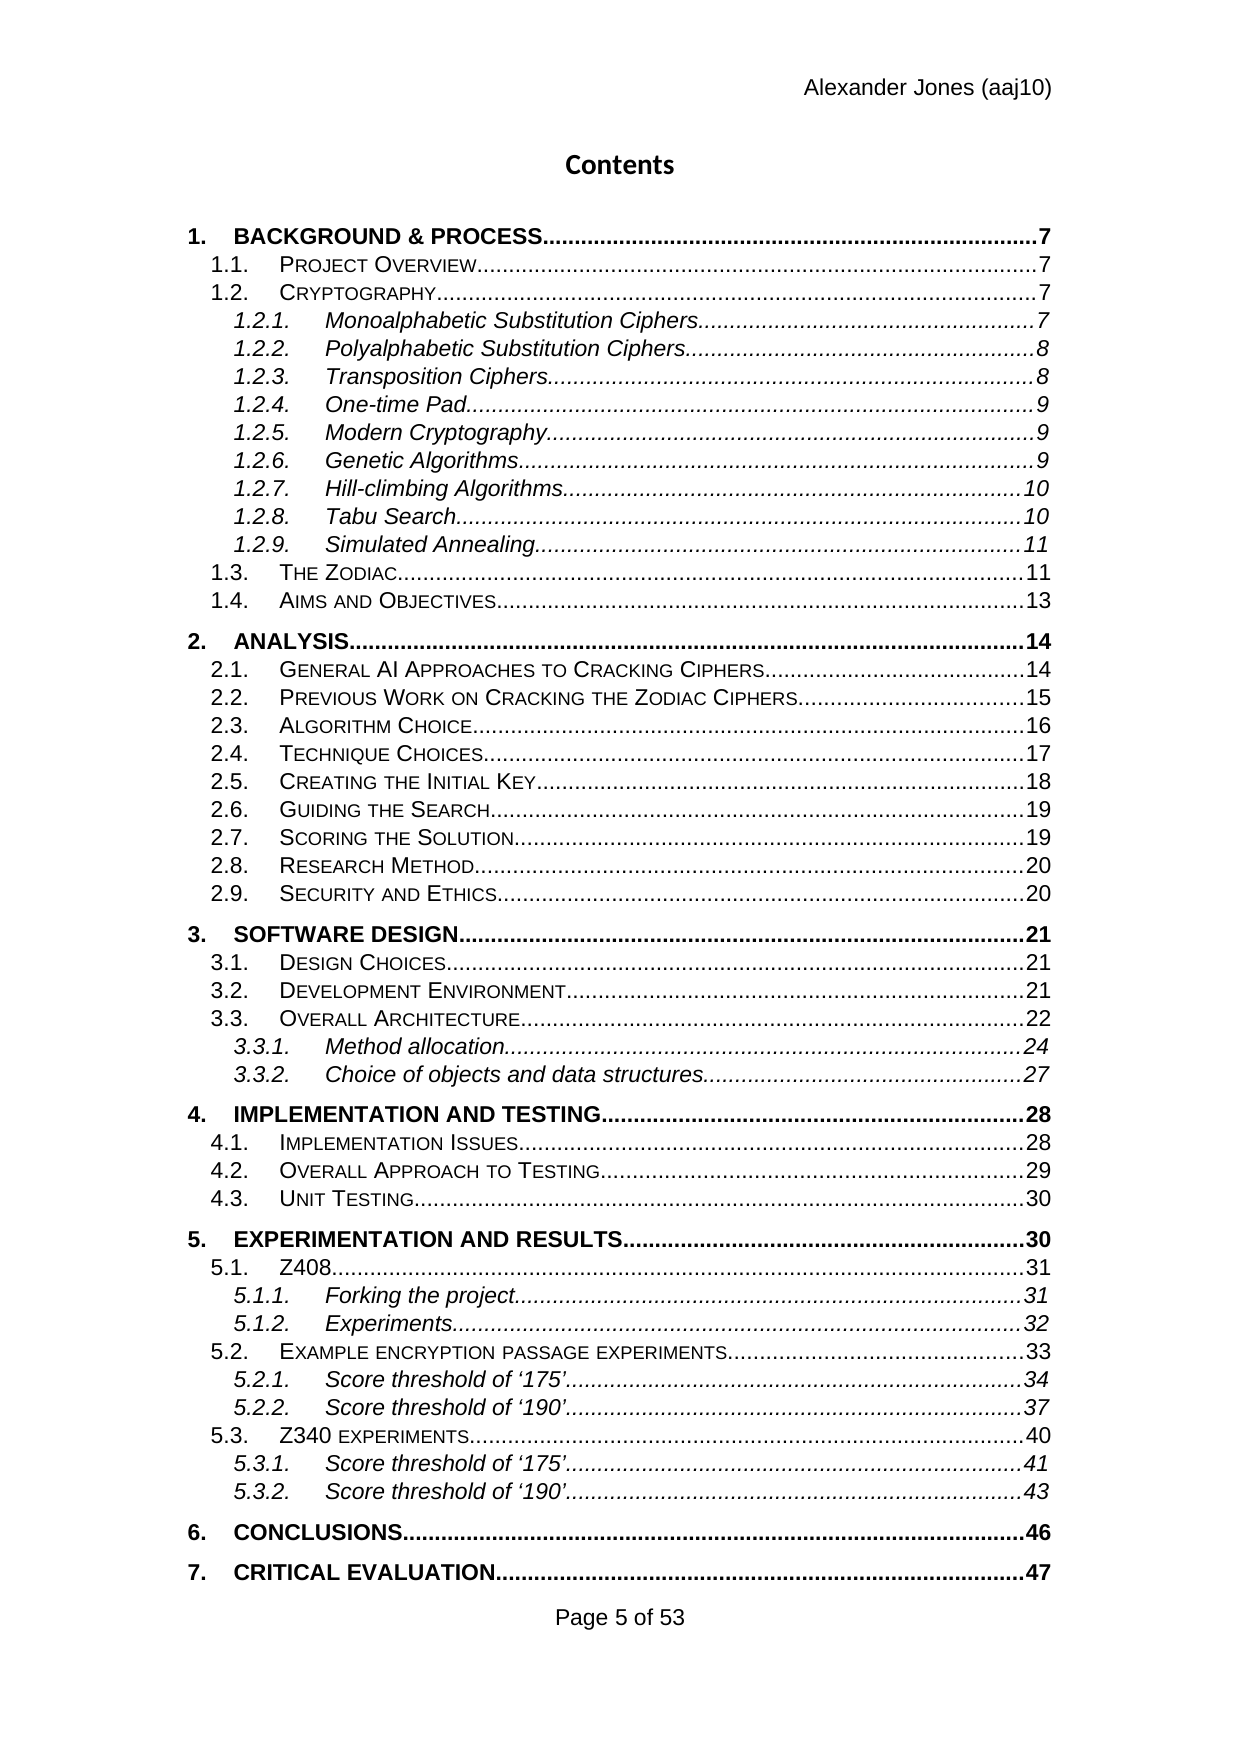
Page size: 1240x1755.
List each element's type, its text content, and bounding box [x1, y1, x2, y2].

text 1.2.6. Genetic Algorithms 9 [233, 446, 1052, 474]
text 1.3. The Zodiac 11 [210, 558, 1052, 587]
text 7. Critical Evaluation 47 [187, 1558, 1052, 1586]
text 4.3. Unit Testing 30 [210, 1184, 1052, 1212]
text 1.2.1. Monoalphabetic Substitution Ciphers 7 [233, 306, 1052, 334]
text 3.2. Development Environment 21 [210, 976, 1052, 1004]
text 1.1. Project Overview 7 [210, 250, 1052, 278]
text 3.3.2. Choice of objects and data structures 27 [233, 1060, 1052, 1088]
text 2.8. Research Method 20 [210, 851, 1052, 879]
text 2. Analysis 14 [187, 627, 1052, 655]
text 2.4. Technique Choices 17 [210, 739, 1052, 767]
text 5.2. Example encryption passage experiments 33 [210, 1337, 1052, 1365]
text 1.4. Aims and Objectives 13 [210, 587, 1052, 614]
text 5.3. Z340 experiments 40 [210, 1421, 1052, 1449]
text 1.2.8. Tabu Search 10 [233, 502, 1052, 531]
text 2.7. Scoring the Solution 19 [210, 823, 1052, 851]
text 2.1. General AI Approaches to Cracking Ciphers 14 [210, 655, 1052, 683]
text 6. Conclusions 46 [187, 1518, 1052, 1546]
text 3.3.1. Method allocation 24 [233, 1032, 1052, 1060]
text 1.2.2. Polyalphabetic Substitution Ciphers 8 [233, 334, 1052, 362]
text 5.3.1. Score threshold of ‘175’ 41 [233, 1449, 1052, 1477]
text 5.2.1. Score threshold of ‘175’ 34 [233, 1365, 1052, 1393]
text 2.6. Guiding the Search 19 [210, 795, 1052, 823]
text 5.1. Z408 31 [210, 1253, 1052, 1281]
text 4.1. Implementation Issues 28 [210, 1128, 1052, 1156]
text 1. Background & Process 7 [187, 222, 1052, 250]
text 1.2.7. Hill-climbing Algorithms 10 [233, 474, 1052, 502]
text 5.1.2. Experiments 32 [233, 1309, 1052, 1337]
text 3.1. Design Choices 21 [210, 948, 1052, 976]
text 1.2.5. Modern Cryptography 9 [233, 418, 1052, 446]
text 2.9. Security and Ethics 20 [210, 879, 1052, 907]
text 2.3. Algorithm Choice 16 [210, 711, 1052, 739]
text 5.3.2. Score threshold of ‘190’ 43 [233, 1477, 1052, 1505]
text 2.5. Creating the Initial Key 18 [210, 767, 1052, 795]
text 4. Implementation and Testing 28 [187, 1100, 1052, 1128]
text 1.2.3. Transposition Ciphers 8 [233, 362, 1052, 390]
text 2.2. Previous Work on Cracking the Zodiac Ciphers 15 [210, 683, 1052, 711]
text 4.2. Overall Approach to Testing 29 [210, 1156, 1052, 1184]
text 1.2.9. Simulated Annealing 11 [233, 531, 1052, 558]
text 5. Experimentation and Results 30 [187, 1225, 1052, 1253]
text 1.2. Cryptography 7 [210, 278, 1052, 306]
text 1.2.4. One-time Pad 9 [233, 390, 1052, 418]
text 5.2.2. Score threshold of ‘190’ 37 [233, 1393, 1052, 1421]
text 3.3. Overall Architecture 22 [210, 1004, 1052, 1032]
text 5.1.1. Forking the project 31 [233, 1281, 1052, 1309]
text 3. Software Design 21 [187, 920, 1052, 948]
text Contents [187, 146, 1052, 182]
